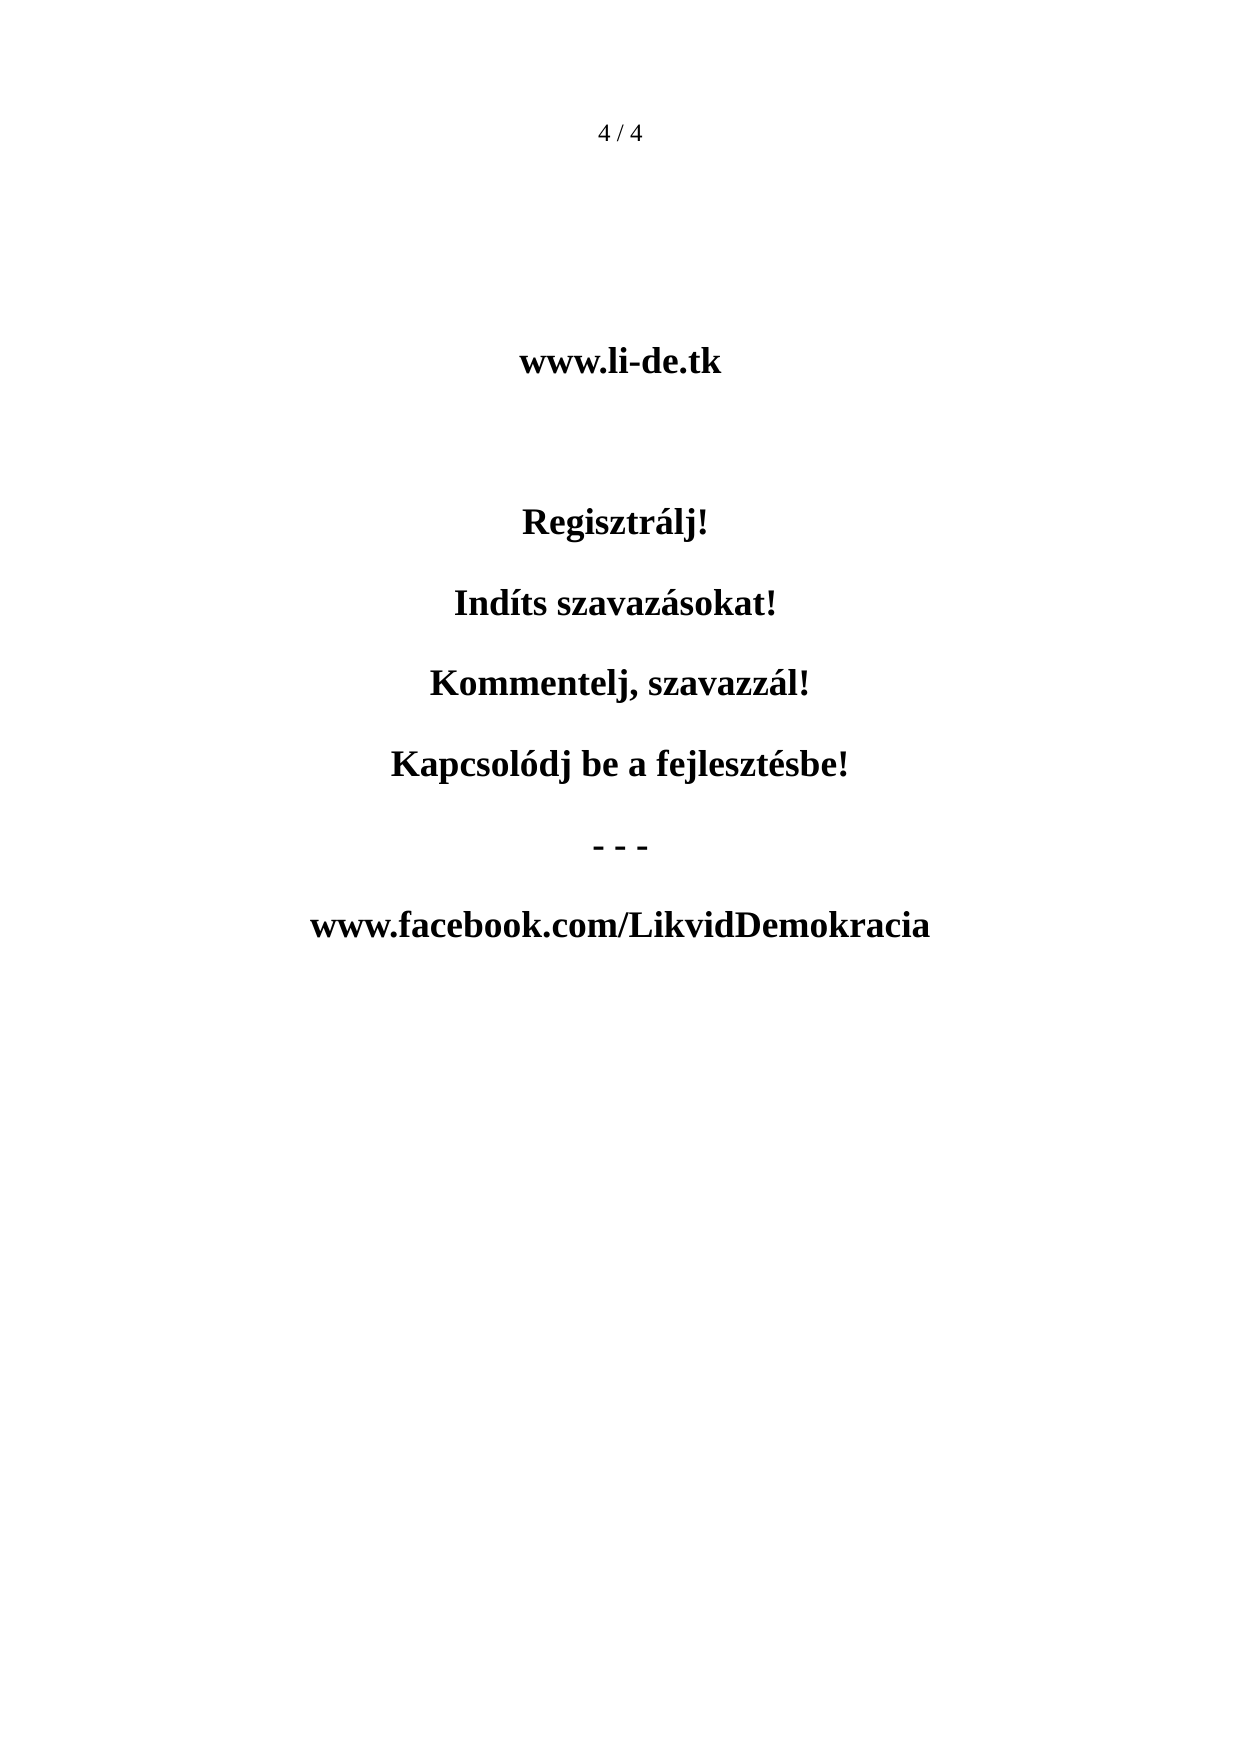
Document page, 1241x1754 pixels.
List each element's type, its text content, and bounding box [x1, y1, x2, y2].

text www.li-de.tk [118, 338, 1122, 381]
text Regisztrálj! [118, 499, 1122, 543]
text www.facebook.com/LikvidDemokracia [118, 903, 1122, 946]
text Kapcsolódj be a fejlesztésbe! [118, 741, 1122, 784]
text Indíts szavazásokat! [118, 580, 1122, 623]
text - - - [118, 822, 1122, 865]
text Kommentelj, szavazzál! [118, 661, 1122, 704]
